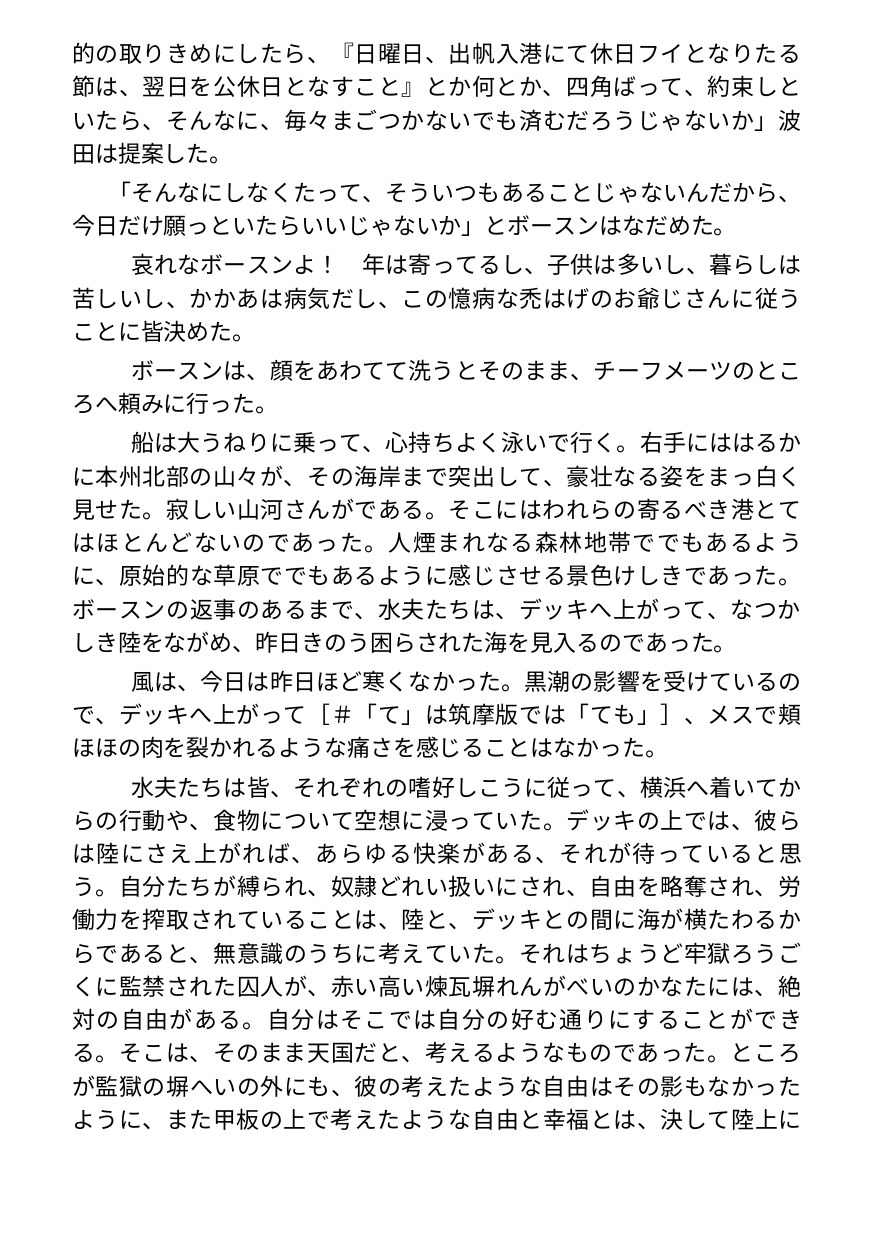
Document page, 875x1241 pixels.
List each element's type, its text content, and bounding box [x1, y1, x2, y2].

text ボースンは、顔をあわてて洗うとそのまま、チーフメーツのところへ頼みに行った。 [72, 353, 802, 419]
text 水夫たちは皆、それぞれの嗜好しこうに従って、横浜へ着いてからの行動や、食物について空想に浸っていた。デッキの上では、彼らは陸にさえ上がれば、あらゆる快楽がある、それが待っていると思う。自分たちが縛られ、奴隷どれい扱いにされ、自由を略奪され、労働力を搾取されていることは、陸と、デッキとの間に海が横たわるからであると、無意識のうちに考えていた。それはちょうど牢獄ろうごくに監禁された囚人が、赤い高い煉瓦塀れんがべいのかなたには、絶対の自由がある。自分はそこでは自分の好む通りにすることができる。そこは、そのまま天国だと、考えるようなものであった。ところが監獄の塀へいの外にも、彼の考えたような自由はその影もなかったように、また甲板の上で考えたような自由と幸福とは、決して陸上に [72, 769, 802, 1135]
text 船は大うねりに乗って、心持ちよく泳いで行く。右手にははるかに本州北部の山々が、その海岸まで突出して、豪壮なる姿をまっ白く見せた。寂しい山河さんがである。そこにはわれらの寄るべき港とてはほとんどないのであった。人煙まれなる森林地帯ででもあるように、原始的な草原ででもあるように感じさせる景色けしきであった。ボースンの返事のあるまで、水夫たちは、デッキへ上がって、なつかしき陸をながめ、昨日きのう困らされた海を見入るのであった。 [72, 425, 802, 658]
text 的の取りきめにしたら、『日曜日、出帆入港にて休日フイとなりたる節は、翌日を公休日となすこと』とか何とか、四角ばって、約束しといたら、そんなに、毎々まごつかないでも済むだろうじゃないか」波田は提案した。 [72, 36, 802, 169]
text 風は、今日は昨日ほど寒くなかった。黒潮の影響を受けているので、デッキへ上がって［＃「て」は筑摩版では「ても」］、メスで頬ほほの肉を裂かれるような痛さを感じることはなかった。 [72, 664, 802, 763]
text 哀れなボースンよ！ 年は寄ってるし、子供は多いし、暮らしは苦しいし、かかあは病気だし、この憶病な禿はげのお爺じさんに従うことに皆決めた。 [72, 247, 802, 347]
text 「そんなにしなくたって、そういつもあることじゃないんだから、今日だけ願っといたらいいじゃないか」とボースンはなだめた。 [72, 175, 802, 241]
